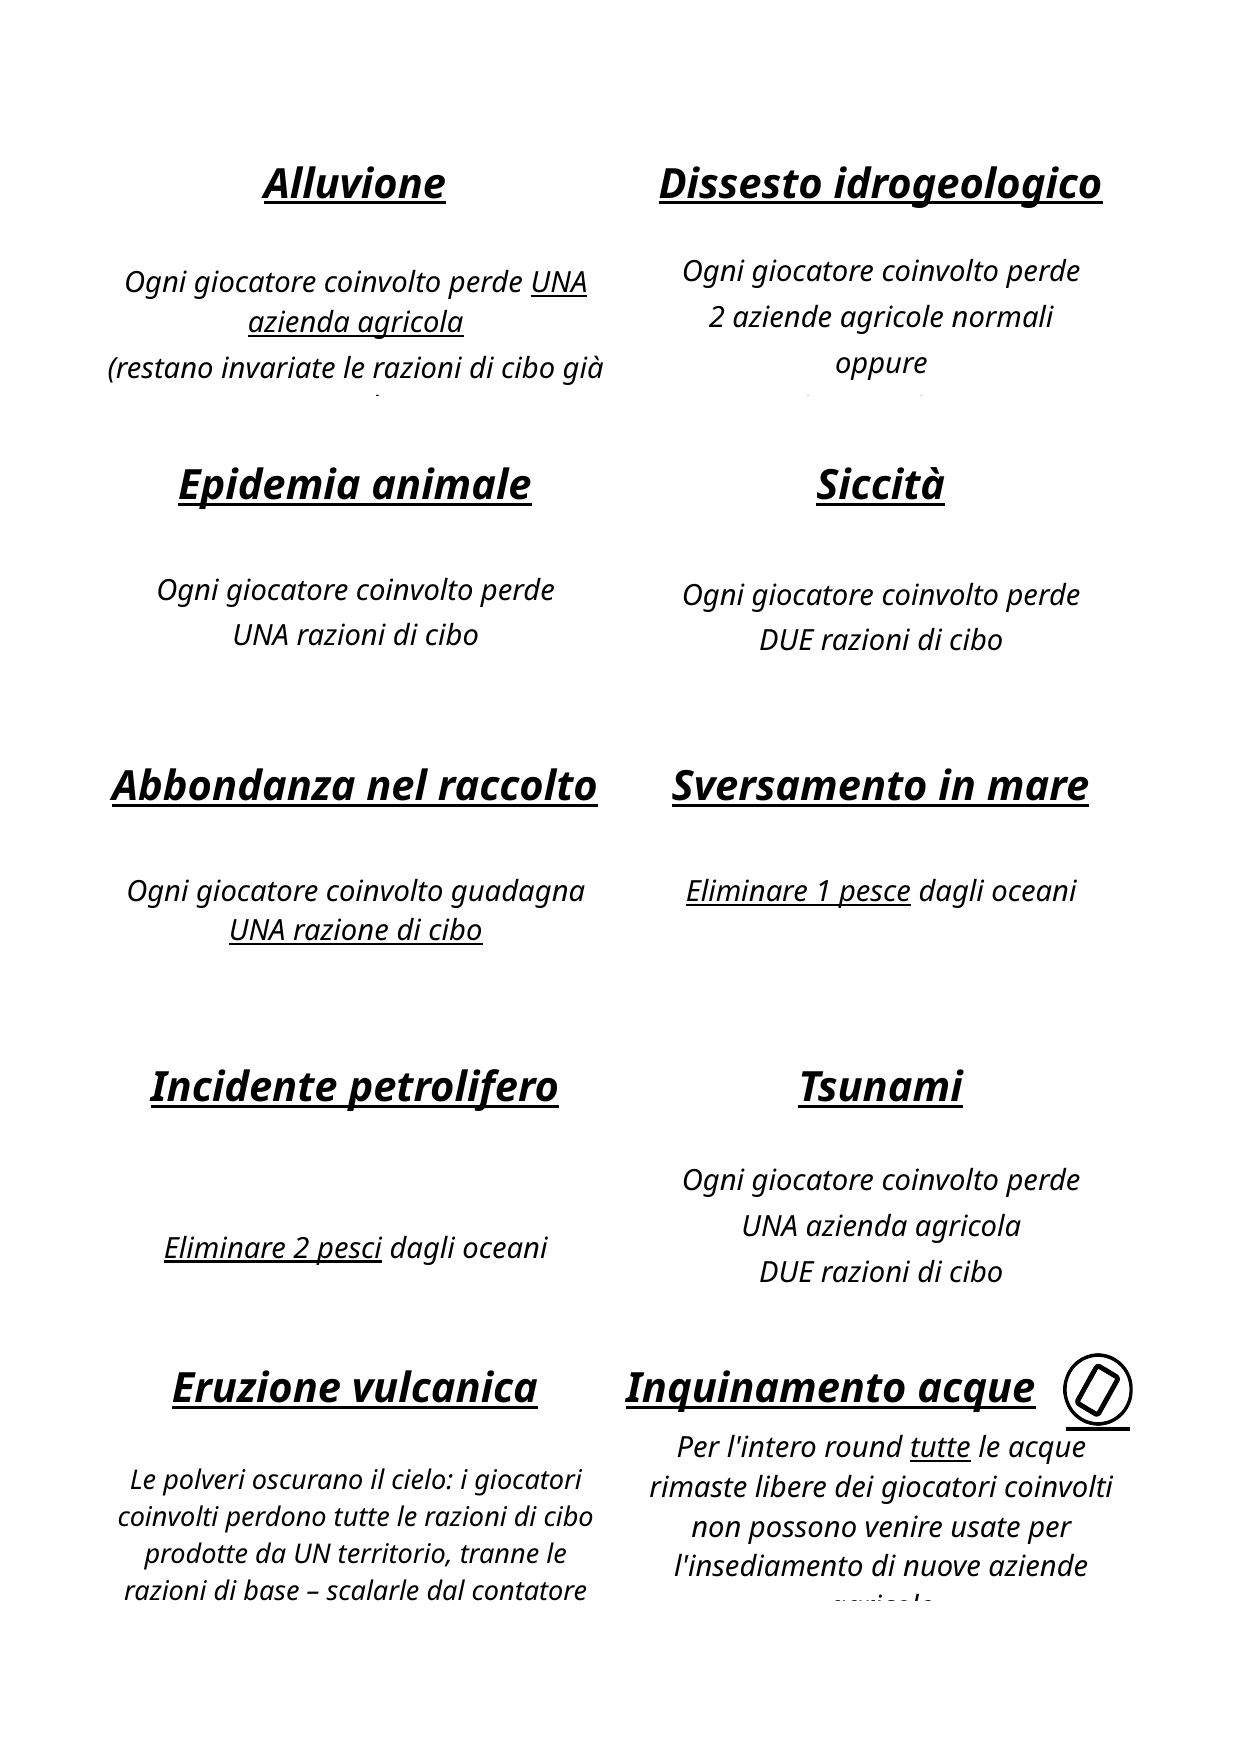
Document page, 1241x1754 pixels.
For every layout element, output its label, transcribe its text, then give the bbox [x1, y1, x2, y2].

table_cell [1146, 1329, 1240, 1630]
table_cell Siccità Ogni giocatore coinvolto perde DUE razioni di cibo [620, 425, 1146, 726]
table_cell [0, 124, 94, 425]
picture [1063, 1353, 1133, 1431]
table_cell [1146, 425, 1240, 726]
table_cell Epidemia animale Ogni giocatore coinvolto perde UNA razioni di cibo [94, 425, 620, 726]
table_cell [0, 1630, 94, 1754]
table_cell Dissesto idrogeologico Ogni giocatore coinvolto perde 2 aziende agricole normali oppure 1 azienda agricola intensiva [620, 124, 1146, 425]
table_cell [620, 1630, 1146, 1754]
table_cell Sversamento in mare Eliminare 1 pesce dagli oceani [620, 726, 1146, 1027]
table_cell [1146, 124, 1240, 425]
table_header [620, 0, 1146, 124]
table_cell [0, 425, 94, 726]
table_cell Eruzione vulcanica Le polveri oscurano il cielo: i giocatori coinvolti perdono tutte le razioni di cibo prodotte da UN territorio, tranne le razioni di base – scalarle dal contatore [94, 1329, 620, 1630]
table_cell [1146, 1028, 1240, 1329]
table_cell [0, 726, 94, 1027]
table_cell Alluvione Ogni giocatore coinvolto perde UNA azienda agricola (restano invariate le razioni di cibo già raccolte) [94, 124, 620, 425]
table_cell Incidente petrolifero Eliminare 2 pesci dagli oceani [94, 1028, 620, 1329]
table_cell [0, 1329, 94, 1630]
table_header [94, 0, 620, 124]
table_cell Inquinamento acque Per l'intero round tutte le acque rimaste libere dei giocatori coinvolti non possono venire usate per l'insediamento di nuove aziende agricole [620, 1329, 1146, 1630]
table_cell [1146, 726, 1240, 1027]
table_cell [94, 1630, 620, 1754]
table_cell Tsunami Ogni giocatore coinvolto perde UNA azienda agricola DUE razioni di cibo UNA pedina popolazione [620, 1028, 1146, 1329]
table_header [1146, 0, 1240, 124]
table_cell [0, 1028, 94, 1329]
table_cell [1146, 1630, 1240, 1754]
table_cell Abbondanza nel raccolto Ogni giocatore coinvolto guadagna UNA razione di cibo [94, 726, 620, 1027]
table_header [0, 0, 94, 124]
